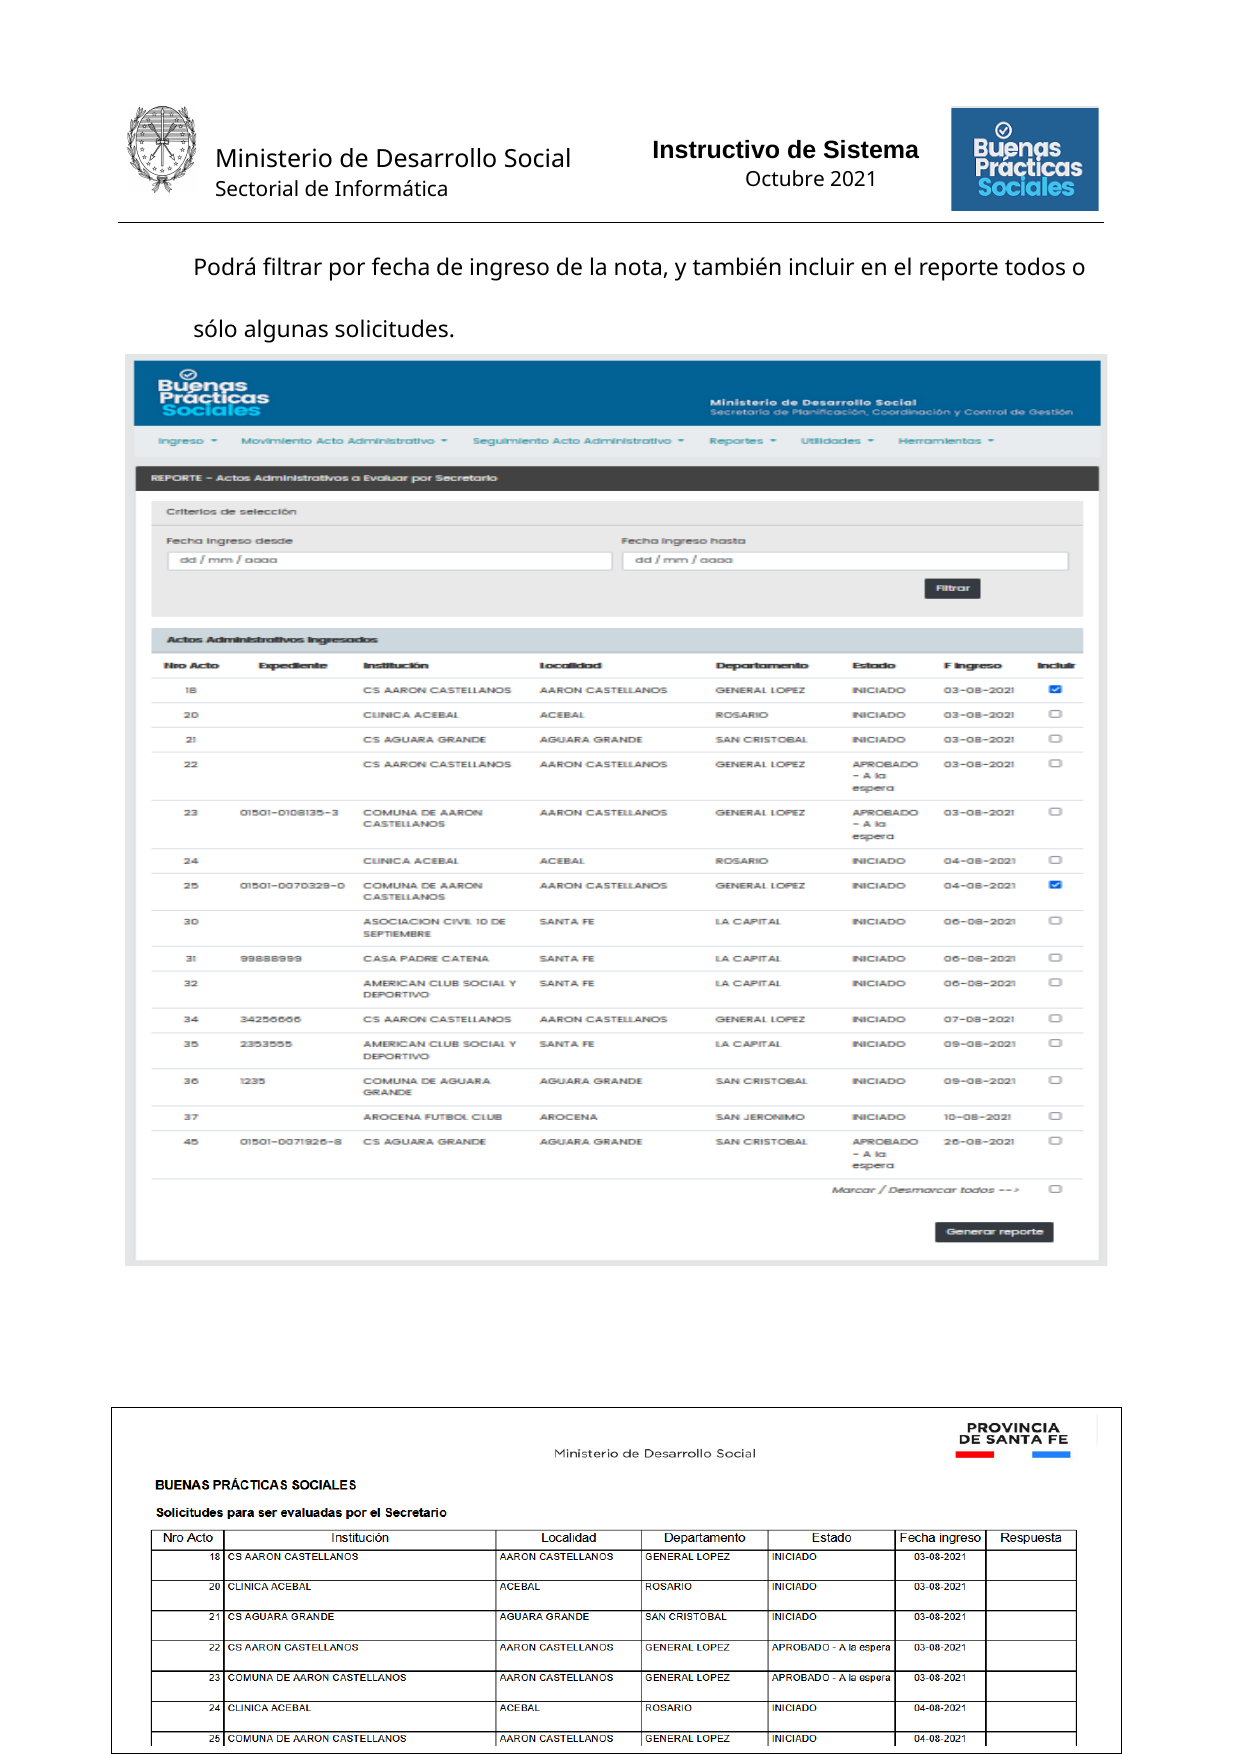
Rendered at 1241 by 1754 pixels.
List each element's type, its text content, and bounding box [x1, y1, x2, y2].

text Podrá filtrar por fecha de ingreso de la nota, y también incluir en el reporte todos o sólo algunas solicitudes. [193, 251, 1122, 345]
picture [125, 354, 1108, 1266]
picture [127, 106, 197, 193]
picture [127, 1415, 1098, 1746]
text Modelo de reporte [112, 1408, 1121, 1753]
